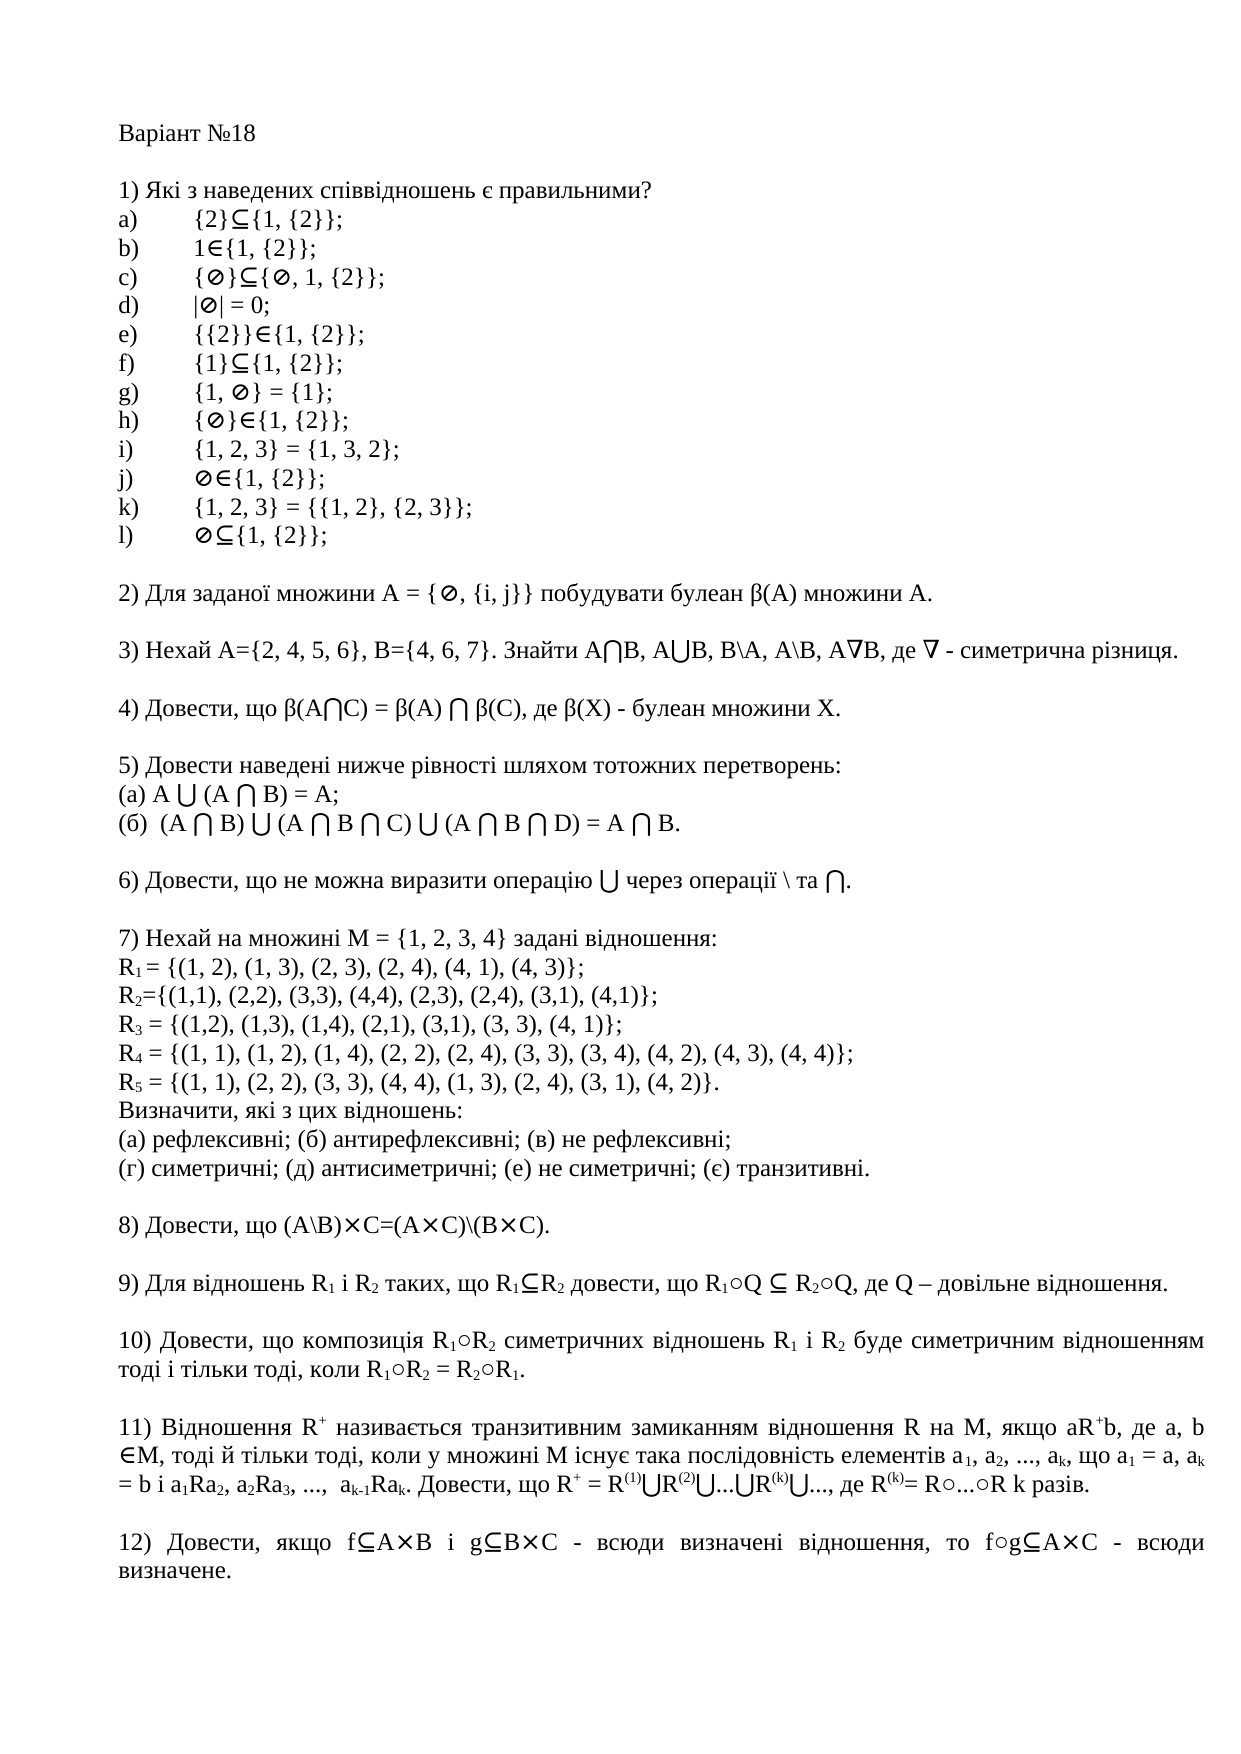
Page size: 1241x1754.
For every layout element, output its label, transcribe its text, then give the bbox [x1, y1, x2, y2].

list 1∈{1, {2}}; [118, 233, 1205, 262]
text (б) (A ⋂ B) ⋃ (А ⋂ В ⋂ C) ⋃ (A ⋂ B ⋂ D) = A ⋂ B. [118, 808, 1205, 837]
text (а) рефлексивні; (б) антирефлексивні; (в) не рефлексивні; [118, 1124, 1205, 1153]
list ⊘∈{1, {2}}; [118, 463, 1205, 492]
text 4) Довести, що β(A⋂C) = β(A) ⋂ β(C), де β(X) - булеан множини X. [118, 693, 1205, 722]
list {{2}}∈{1, {2}}; [118, 319, 1205, 348]
list {1, ⊘} = {1}; [118, 377, 1205, 406]
text R4 = {(1, 1), (1, 2), (1, 4), (2, 2), (2, 4), (3, 3), (3, 4), (4, 2), (4, 3), (4, 4)}; [118, 1038, 1205, 1067]
text Визначити, які з цих відношень: [118, 1096, 1205, 1124]
text 10) Довести, що композиція R1○R2 симетричних відношень R1 і R2 буде симетричним відношенням тоді і тільки тоді, коли R1○R2 = R2○R1. [118, 1326, 1205, 1383]
text 2) Для заданої множини A = {⊘, {i, j}} побудувати булеан β(A) множини A. [118, 578, 1205, 607]
text R5 = {(1, 1), (2, 2), (3, 3), (4, 4), (1, 3), (2, 4), (3, 1), (4, 2)}. [118, 1067, 1205, 1096]
text (а) A ⋃ (А ⋂ В) = А; [118, 779, 1205, 808]
list |⊘| = 0; [118, 291, 1205, 319]
text 6) Довести, що не можна виразити операцію ⋃ через операції \ та ⋂. [118, 866, 1205, 894]
text Варіант №18 [118, 118, 1205, 147]
list {1, 2, 3} = {{1, 2}, {2, 3}}; [118, 492, 1205, 521]
text (г) симетричні; (д) антисиметричні; (е) не симетричні; (є) транзитивні. [118, 1153, 1205, 1182]
list {1}⊆{1, {2}}; [118, 348, 1205, 377]
text 8) Довести, що (A\B)⨯С=(A⨯С)\(B⨯С). [118, 1211, 1205, 1239]
list ⊘⊆{1, {2}}; [118, 521, 1205, 549]
text 7) Нехай на множині М = {1, 2, 3, 4} задані відношення: [118, 923, 1205, 952]
text 9) Для відношень R1 і R2 таких, що R1⊆R2 довести, що R1○Q ⊆ R2○Q, де Q – довільне відношення. [118, 1268, 1205, 1297]
text 1) Які з наведених співвідношень є правильними? [118, 176, 1205, 204]
text 12) Довести, якщо f⊆А⨯В і g⊆B⨯C - всюди визначені відношення, то f○g⊆А⨯C - всюди визначене. [118, 1527, 1205, 1584]
list {⊘}∈{1, {2}}; [118, 406, 1205, 434]
list {⊘}⊆{⊘, 1, {2}}; [118, 262, 1205, 291]
text 3) Нехай A={2, 4, 5, 6}, B={4, 6, 7}. Знайти A⋂B, A⋃B, В\А, A\B, A∇B, де ∇ - симетрична різниця. [118, 636, 1205, 664]
list {1, 2, 3} = {1, 3, 2}; [118, 434, 1205, 463]
list {2}⊆{1, {2}}; [118, 204, 1205, 233]
text R2={(1,1), (2,2), (3,3), (4,4), (2,3), (2,4), (3,1), (4,1)}; [118, 981, 1205, 1009]
text 11) Відношення R+ називається транзитивним замиканням відношення R на М, якщо aR+b, де а, b ∈М, тоді й тільки тоді, коли у множині М існує така послідовність елементів а1, а2, ..., аk, що а1 = а, аk = b і а1Rа2, а2Rа3, ..., аk-1Rаk. Довести, що R+ = R(1)⋃R(2)⋃...⋃R(k)⋃..., де R(k)= R○...○R k разів. [118, 1412, 1205, 1498]
text R1 = {(1, 2), (1, 3), (2, 3), (2, 4), (4, 1), (4, 3)}; [118, 952, 1205, 981]
text 5) Довести наведені нижче рівності шляхом тотожних перетворень: [118, 751, 1205, 779]
text R3 = {(1,2), (1,3), (1,4), (2,1), (3,1), (3, 3), (4, 1)}; [118, 1009, 1205, 1038]
